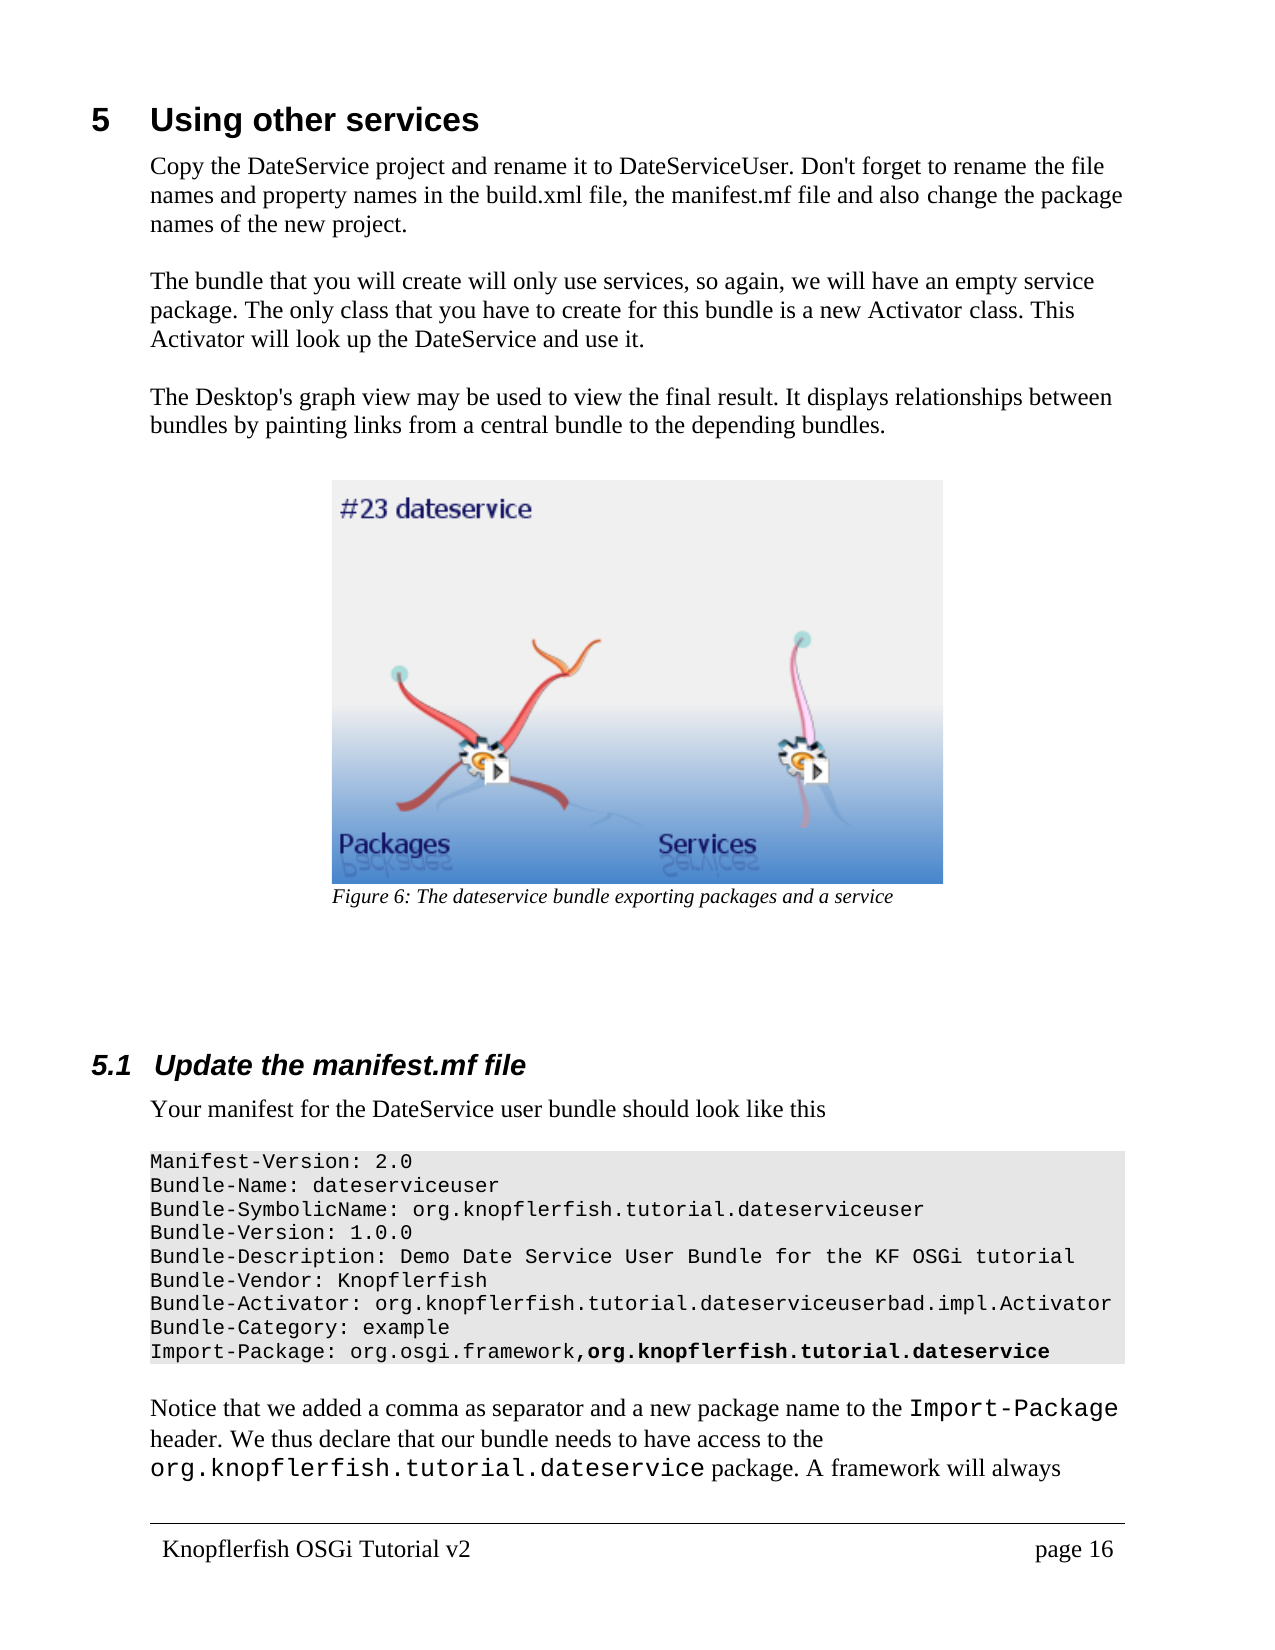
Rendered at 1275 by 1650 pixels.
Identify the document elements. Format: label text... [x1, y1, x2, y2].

text Manifest-Version: 2.0 [150, 1151, 1125, 1175]
text The Desktop's graph view may be used to view the final result. It displays relationships between bundles by painting links from a central bundle to the depending bundles. [150, 382, 1125, 439]
text Your manifest for the DateService user bundle should look like this [150, 1094, 1125, 1123]
subtitle Using other services [91, 100, 1125, 139]
text Copy the DateService project and rename it to DateServiceUser. Don't forget to rename the file names and property names in the build.xml file, the manifest.mf file and also change the package names of the new project. [150, 151, 1125, 238]
text Import-Package: org.osgi.framework,org.knopflerfish.tutorial.dateservice [150, 1341, 1125, 1364]
text Figure 6: The dateservice bundle exporting packages and a service [332, 884, 943, 908]
text Notice that we added a comma as separator and a new package name to the Import-Package header. We thus declare that our bundle needs to have access to the org.knopflerfish.tutorial.dateservice package. A framework will always [150, 1393, 1125, 1484]
text Bundle-SymbolicName: org.knopflerfish.tutorial.dateserviceuser [150, 1199, 1125, 1222]
text Bundle-Description: Demo Date Service User Bundle for the KF OSGi tutorial [150, 1246, 1125, 1270]
subtitle Update the manifest.mf file [91, 1048, 1125, 1081]
text Bundle-Activator: org.knopflerfish.tutorial.dateserviceuserbad.impl.Activator [150, 1293, 1125, 1317]
text Bundle-Category: example [150, 1317, 1125, 1341]
text The bundle that you will create will only use services, so again, we will have an empty service package. The only class that you have to create for this bundle is a new Activator class. This Activator will look up the DateService and use it. [150, 266, 1125, 353]
text Bundle-Vendor: Knopflerfish [150, 1270, 1125, 1293]
text Bundle-Name: dateserviceuser [150, 1175, 1125, 1199]
text Bundle-Version: 1.0.0 [150, 1222, 1125, 1246]
